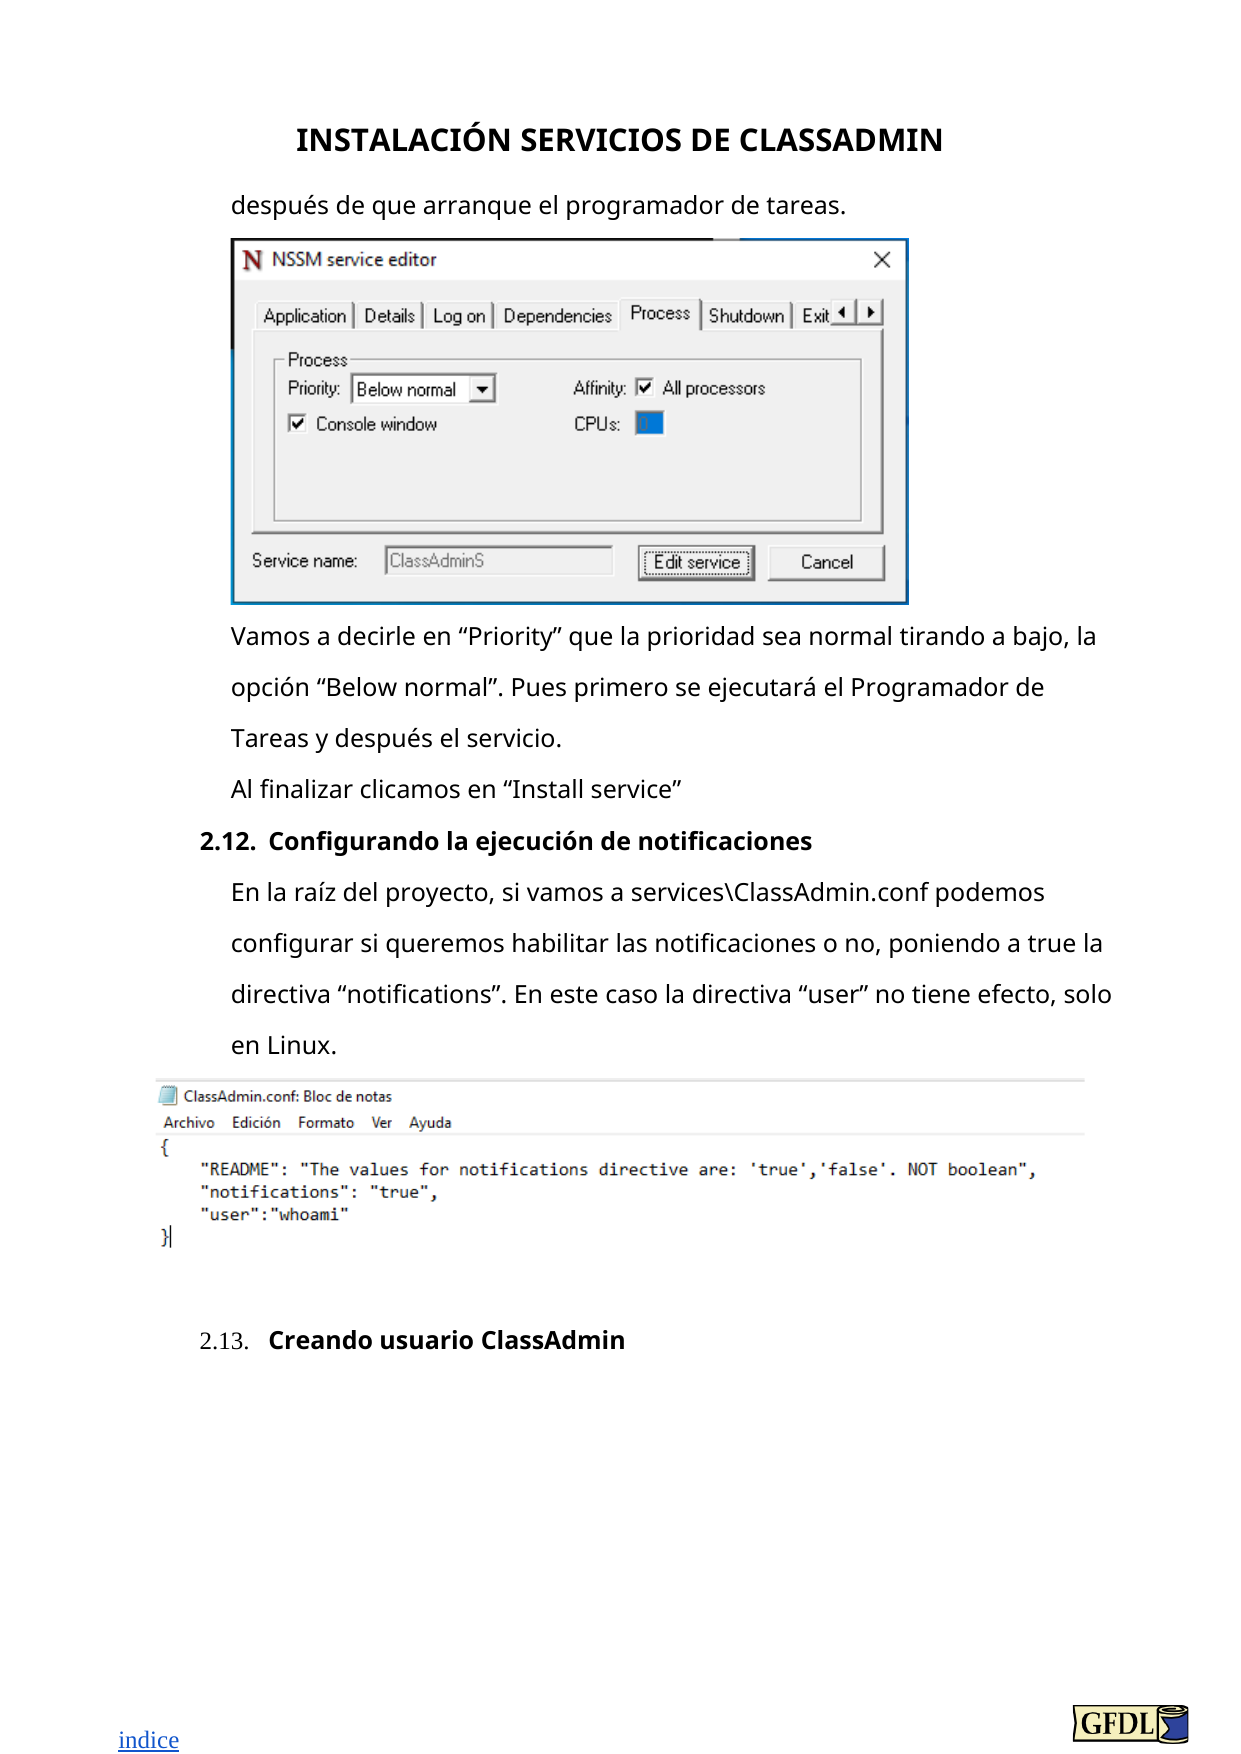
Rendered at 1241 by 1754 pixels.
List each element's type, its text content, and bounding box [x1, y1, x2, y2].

picture [155, 1078, 1085, 1289]
picture [230, 238, 909, 605]
text En la raíz del proyecto, si vamos a services\ClassAdmin.conf podemos configurar si queremos habilitar las notificaciones o no, poniendo a true la directiva “notifications”. En este caso la directiva “user” no tiene efecto, solo en Linux. [231, 874, 1122, 1061]
list Creando usuario ClassAdmin [193, 1078, 1122, 1357]
text Vamos a decirle en “Priority” que la prioridad sea normal tirando a bajo, la opción “Below normal”. Pues primero se ejecutará el Programador de Tareas y después el servicio. [231, 619, 1122, 755]
list Configurando la ejecución de notificaciones [193, 823, 1122, 857]
text Al finalizar clicamos en “Install service” [231, 772, 1122, 806]
text después de que arranque el programador de tareas. [231, 188, 1122, 222]
picture [1072, 1705, 1189, 1744]
